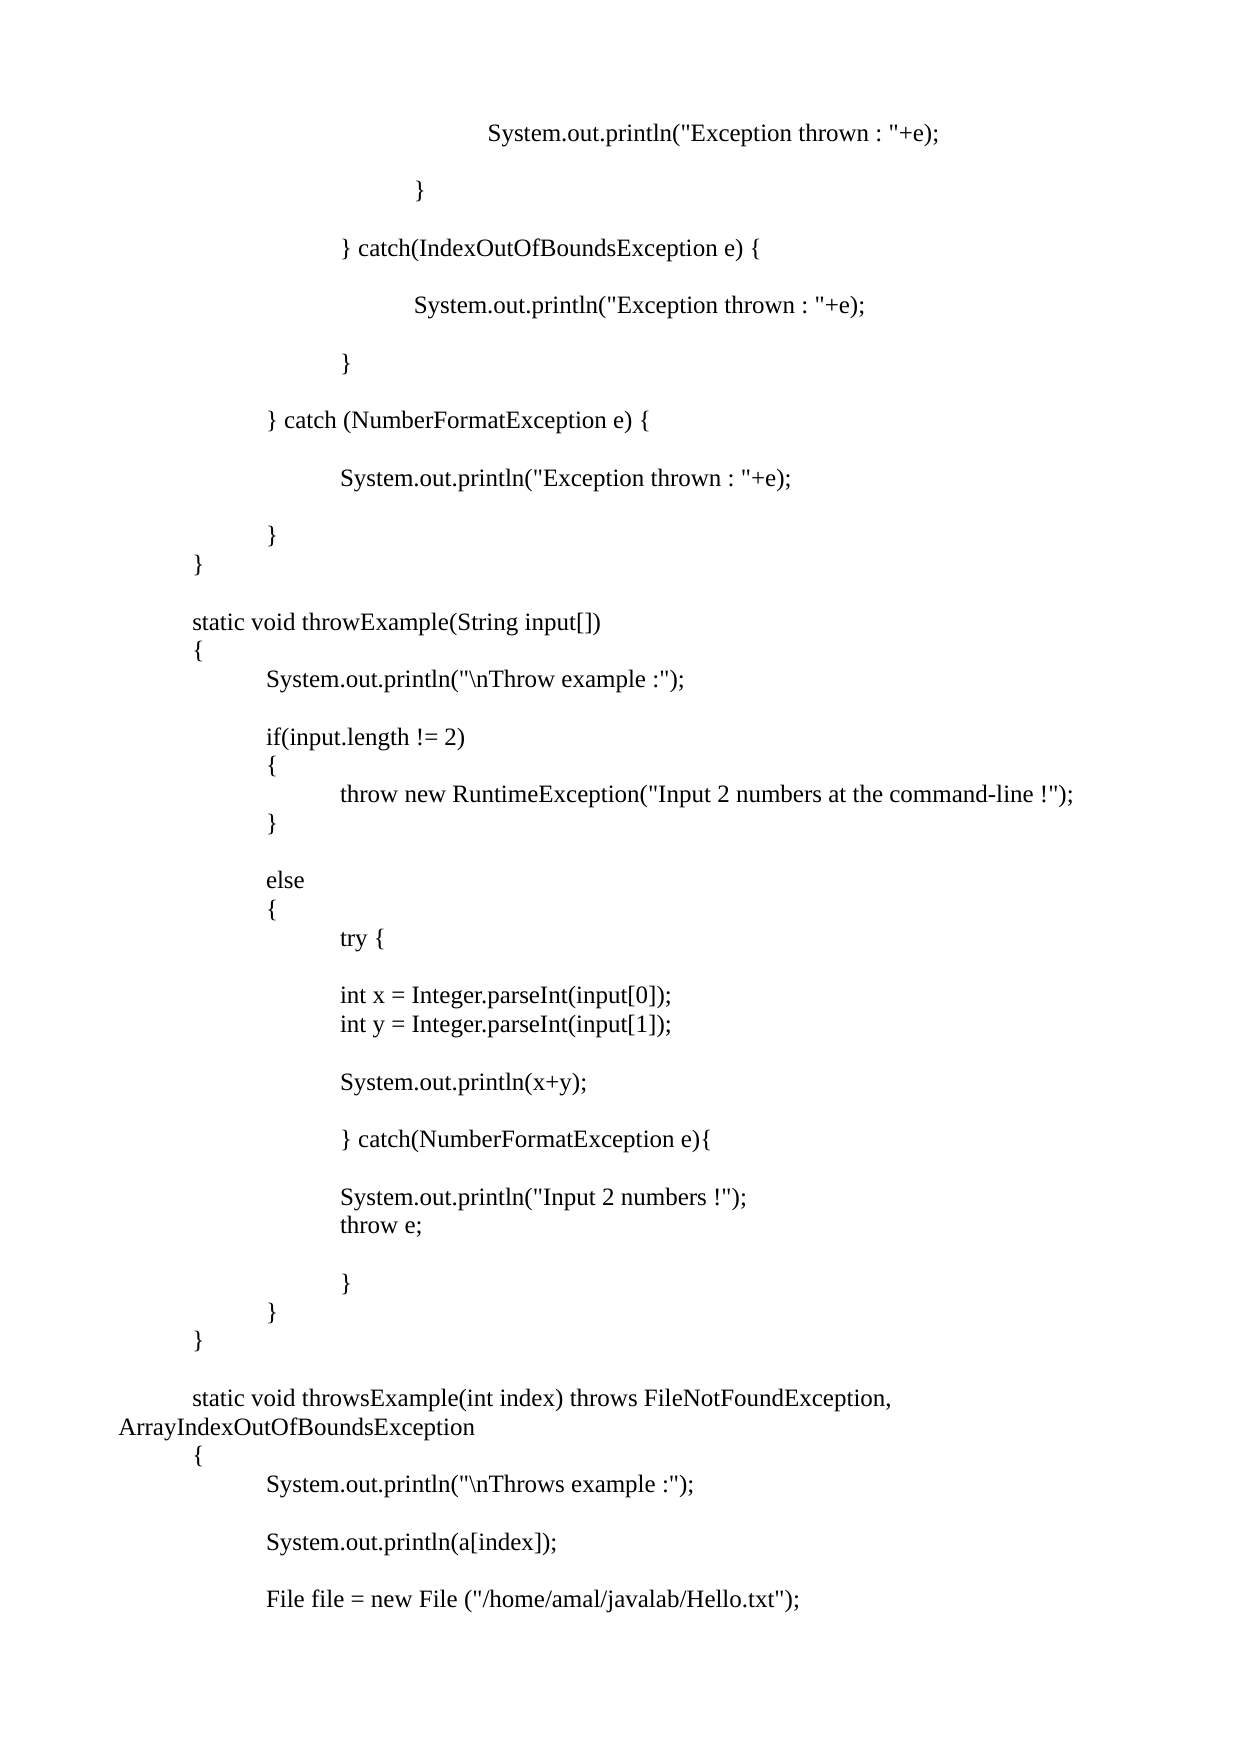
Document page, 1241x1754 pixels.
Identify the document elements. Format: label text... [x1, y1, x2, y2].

text System.out.println("Input 2 numbers !"); [118, 1182, 1122, 1211]
text { [118, 1441, 1122, 1469]
text System.out.println("Exception thrown : "+e); [118, 463, 1122, 492]
text int y = Integer.parseInt(input[1]); [118, 1009, 1122, 1038]
text else [118, 866, 1122, 894]
text { [118, 636, 1122, 664]
text throw e; [118, 1211, 1122, 1239]
text static void throwExample(String input[]) [118, 607, 1122, 636]
text static void throwsExample(int index) throws FileNotFoundException, ArrayIndexOutOfBoundsException [118, 1383, 1122, 1441]
text System.out.println("\nThrows example :"); [118, 1469, 1122, 1498]
text } [118, 1297, 1122, 1326]
text System.out.println(a[index]); [118, 1527, 1122, 1556]
text } [118, 1326, 1122, 1354]
text System.out.println("Exception thrown : "+e); [118, 118, 1122, 147]
text } [118, 348, 1122, 377]
text } catch(NumberFormatException e){ [118, 1124, 1122, 1153]
text System.out.println(x+y); [118, 1067, 1122, 1096]
text System.out.println("\nThrow example :"); [118, 664, 1122, 693]
text throw new RuntimeException("Input 2 numbers at the command-line !"); [118, 779, 1122, 808]
text { [118, 894, 1122, 923]
text if(input.length != 2) [118, 722, 1122, 751]
text int x = Integer.parseInt(input[0]); [118, 981, 1122, 1009]
text } [118, 808, 1122, 837]
text } catch (NumberFormatException e) { [118, 406, 1122, 434]
text } [118, 549, 1122, 578]
text } catch(IndexOutOfBoundsException e) { [118, 233, 1122, 262]
text } [118, 176, 1122, 204]
text } [118, 1268, 1122, 1297]
text try { [118, 923, 1122, 952]
text System.out.println("Exception thrown : "+e); [118, 291, 1122, 319]
text { [118, 751, 1122, 779]
text File file = new File ("/home/amal/javalab/Hello.txt"); [118, 1584, 1122, 1613]
text } [118, 521, 1122, 549]
